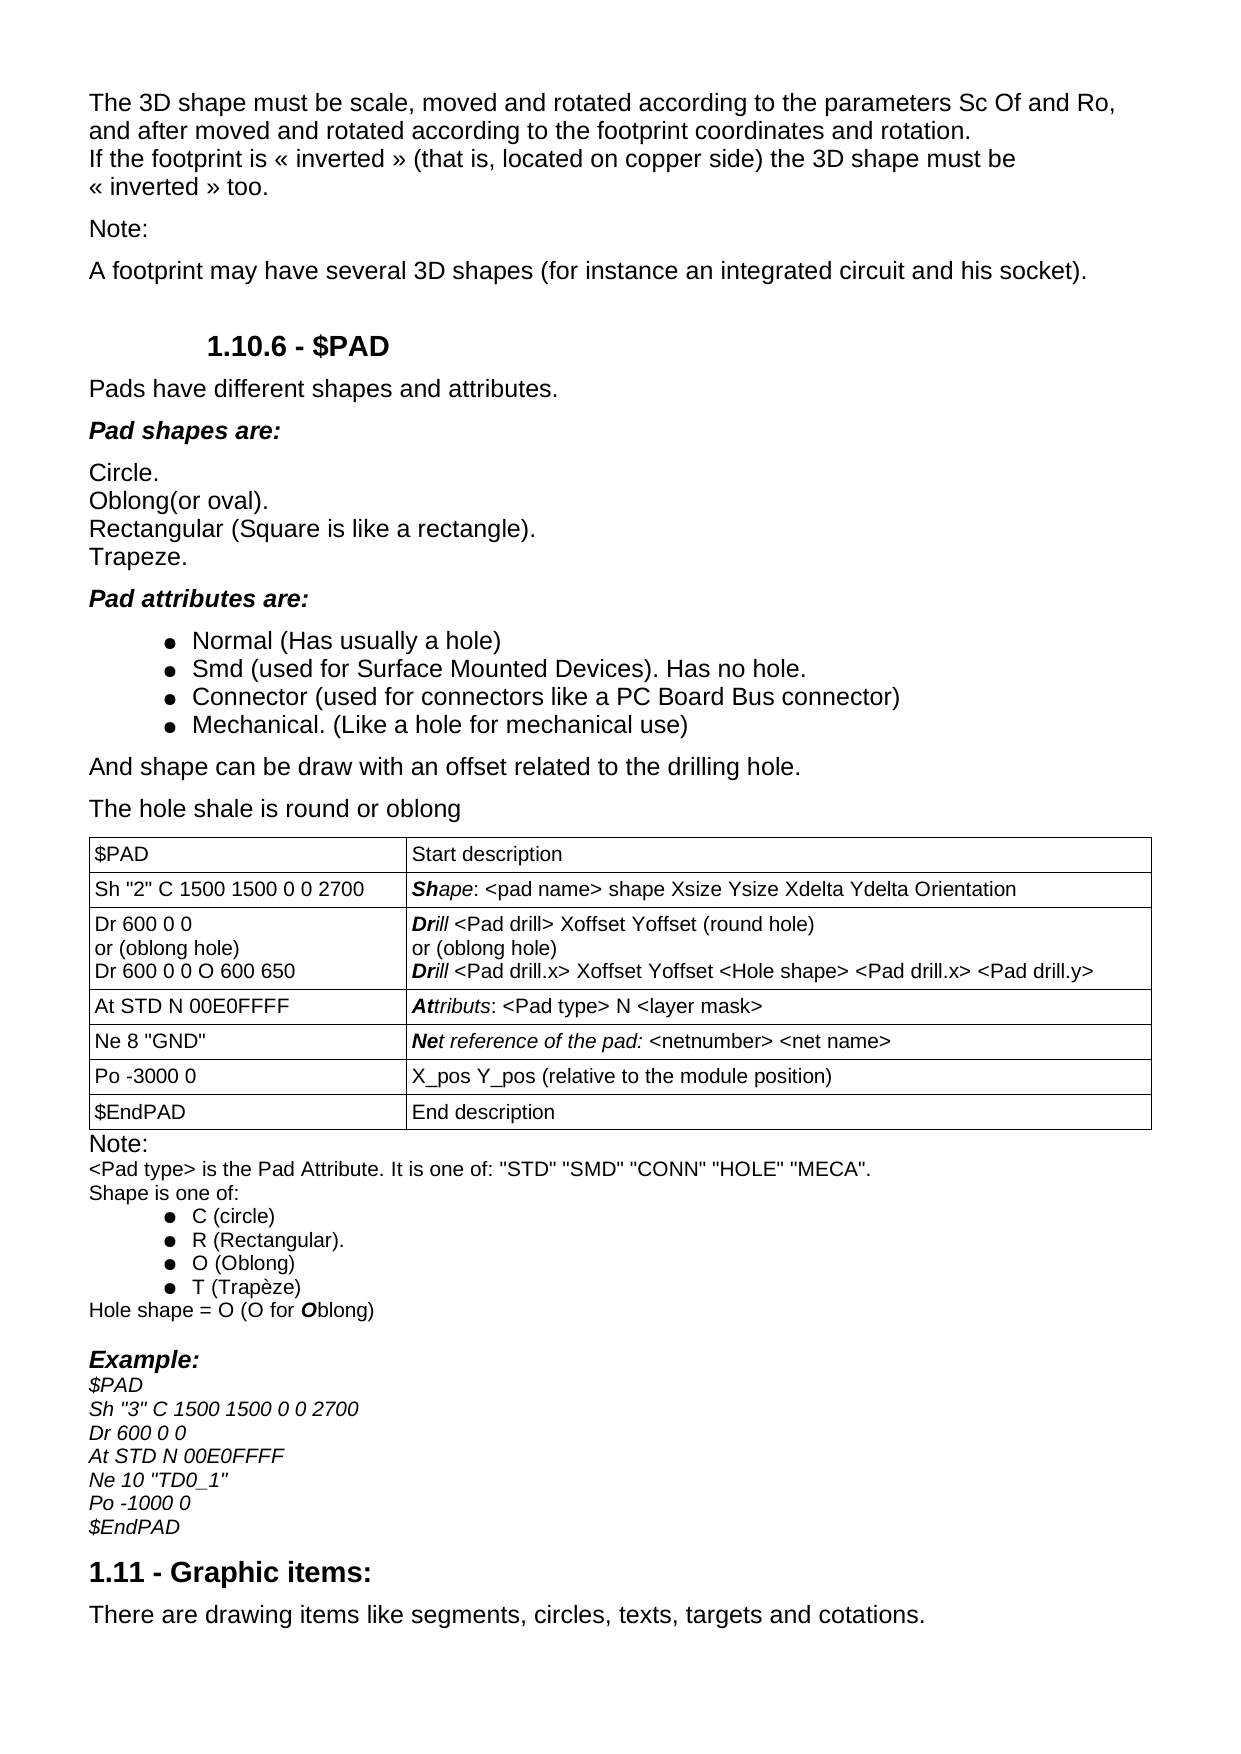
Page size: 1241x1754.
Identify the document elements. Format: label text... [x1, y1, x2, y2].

text Example: [88, 1346, 1152, 1374]
list Normal (Has usually a hole) [162, 627, 1152, 654]
list Connector (used for connectors like a PC Board Bus connector) [162, 683, 1152, 711]
table_cell $EndPAD [90, 1095, 406, 1129]
text Note: [88, 1129, 1152, 1157]
text Note: [88, 214, 1152, 243]
subtitle Graphic items: [88, 1556, 1152, 1589]
table_cell X_pos Y_pos (relative to the module position) [407, 1060, 1151, 1094]
table_cell Attributs: <Pad type> N <layer mask> [407, 990, 1151, 1024]
text And shape can be draw with an offset related to the drilling hole. [88, 753, 1152, 781]
text Pads have different shapes and attributes. [88, 374, 1152, 403]
table_header Start description [407, 838, 1151, 872]
text $PAD [88, 1374, 1152, 1397]
table_cell Sh "2" C 1500 1500 0 0 2700 [90, 873, 406, 907]
text If the footprint is « inverted » (that is, located on copper side) the 3D shape must be « inverted » too. [88, 144, 1152, 201]
table_cell Drill <Pad drill> Xoffset Yoffset (round hole) or (oblong hole) Drill <Pad drill.x> Xoffset Yoffset <Hole shape> <Pad drill.x> <Pad drill.y> [407, 908, 1151, 989]
text Rectangular (Square is like a rectangle). [88, 514, 1152, 543]
text Trapeze. [88, 543, 1152, 571]
table_cell Po -3000 0 [90, 1060, 406, 1094]
table_header $PAD [90, 838, 406, 872]
text Pad shapes are: [88, 417, 1152, 444]
text Dr 600 0 0 [88, 1421, 1152, 1444]
text Pad attributes are: [88, 584, 1152, 613]
table_cell Dr 600 0 0 or (oblong hole) Dr 600 0 0 O 600 650 [90, 908, 406, 989]
list R (Rectangular). [162, 1228, 1152, 1252]
text At STD N 00E0FFFF [88, 1444, 1152, 1468]
text Po -1000 0 [88, 1492, 1152, 1515]
list Mechanical. (Like a hole for mechanical use) [162, 711, 1152, 739]
text Hole shape = O (O for Oblong) [88, 1299, 1152, 1322]
text Circle. [88, 458, 1152, 487]
text The hole shale is round or oblong [88, 794, 1152, 823]
list Smd (used for Surface Mounted Devices). Has no hole. [162, 654, 1152, 683]
text <Pad type> is the Pad Attribute. It is one of: "STD" "SMD" "CONN" "HOLE" "MECA". [88, 1157, 1152, 1181]
text The 3D shape must be scale, moved and rotated according to the parameters Sc Of and Ro, [88, 88, 1152, 117]
text $EndPAD [88, 1515, 1152, 1539]
list C (circle) [162, 1204, 1152, 1228]
text and after moved and rotated according to the footprint coordinates and rotation. [88, 117, 1152, 144]
text Oblong(or oval). [88, 487, 1152, 514]
text Shape is one of: [88, 1181, 1152, 1204]
table_cell End description [407, 1095, 1151, 1129]
text Ne 10 "TD0_1" [88, 1468, 1152, 1492]
list T (Trapèze) [162, 1275, 1152, 1299]
table_cell At STD N 00E0FFFF [90, 990, 406, 1024]
table_cell Shape: <pad name> shape Xsize Ysize Xdelta Ydelta Orientation [407, 873, 1151, 907]
subtitle $PAD [207, 330, 1152, 363]
list O (Oblong) [162, 1252, 1152, 1275]
table_cell Net reference of the pad: <netnumber> <net name> [407, 1025, 1151, 1059]
text There are drawing items like segments, circles, texts, targets and cotations. [88, 1601, 1152, 1629]
text A footprint may have several 3D shapes (for instance an integrated circuit and his socket). [88, 257, 1152, 284]
text Sh "3" C 1500 1500 0 0 2700 [88, 1397, 1152, 1421]
table_cell Ne 8 "GND" [90, 1025, 406, 1059]
